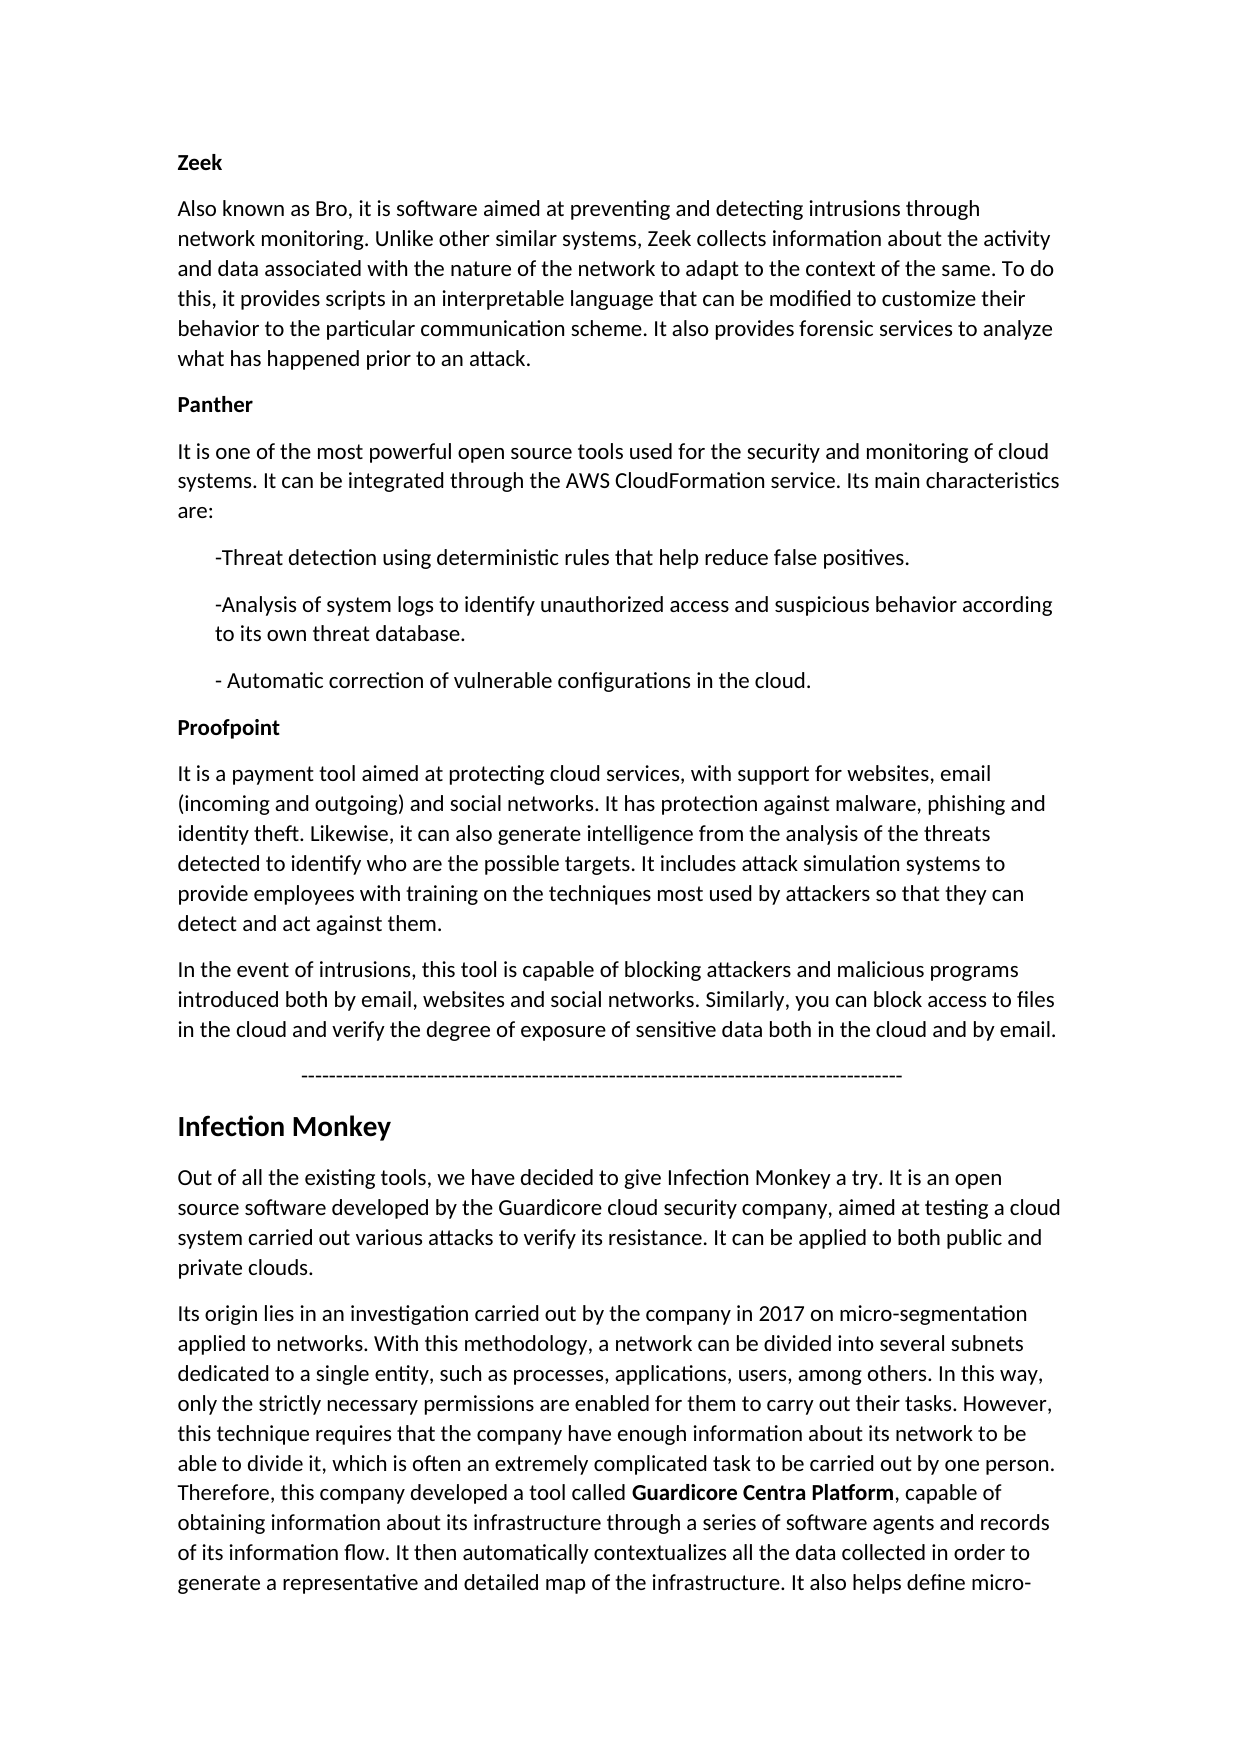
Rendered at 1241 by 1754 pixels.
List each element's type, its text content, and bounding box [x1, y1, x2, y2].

list -Analysis of system logs to identify unauthorized access and suspicious behavior according to its own threat database. [215, 590, 1063, 648]
text Out of all the existing tools, we have decided to give Infection Monkey a try. It is an open source software developed by the Guardicore cloud security company, aimed at testing a cloud system carried out various attacks to verify its resistance. It can be applied to both public and private clouds. [177, 1163, 1063, 1281]
text Its origin lies in an investigation carried out by the company in 2017 on micro-segmentation applied to networks. With this methodology, a network can be divided into several subnets dedicated to a single entity, such as processes, applications, users, among others. In this way, only the strictly necessary permissions are enabled for them to carry out their tasks. However, this technique requires that the company have enough information about its network to be able to divide it, which is often an extremely complicated task to be carried out by one person. Therefore, this company developed a tool called Guardicore Centra Platform, capable of obtaining information about its infrastructure through a series of software agents and records of its information flow. It then automatically contextualizes all the data collected in order to generate a representative and detailed map of the infrastructure. It also helps define micro- [177, 1299, 1063, 1596]
text In the event of intrusions, this tool is capable of blocking attackers and malicious programs introduced both by email, websites and social networks. Similarly, you can block access to files in the cloud and verify the degree of exposure of sensitive data both in the cloud and by email. [177, 955, 1063, 1043]
text Also known as Bro, it is software aimed at preventing and detecting intrusions through network monitoring. Unlike other similar systems, Zeek collects information about the activity and data associated with the nature of the network to adapt to the context of the same. To do this, it provides scripts in an interpretable language that can be modified to customize their behavior to the particular communication scheme. It also provides forensic services to analyze what has happened prior to an attack. [177, 194, 1063, 372]
list -Threat detection using deterministic rules that help reduce false positives. [215, 543, 1063, 571]
text Zeek [177, 148, 1063, 176]
text -------------------------------------------------------------------------------------- [177, 1062, 1063, 1090]
text Panther [177, 390, 1063, 418]
list - Automatic correction of vulnerable configurations in the cloud. [215, 666, 1063, 694]
text It is one of the most powerful open source tools used for the security and monitoring of cloud systems. It can be integrated through the AWS CloudFormation service. Its main characteristics are: [177, 437, 1063, 524]
text Infection Monkey [177, 1108, 1063, 1144]
text It is a payment tool aimed at protecting cloud services, with support for websites, email (incoming and outgoing) and social networks. It has protection against malware, phishing and identity theft. Likewise, it can also generate intelligence from the analysis of the threats detected to identify who are the possible targets. It includes attack simulation systems to provide employees with training on the techniques most used by attackers so that they can detect and act against them. [177, 759, 1063, 937]
text Proofpoint [177, 713, 1063, 741]
